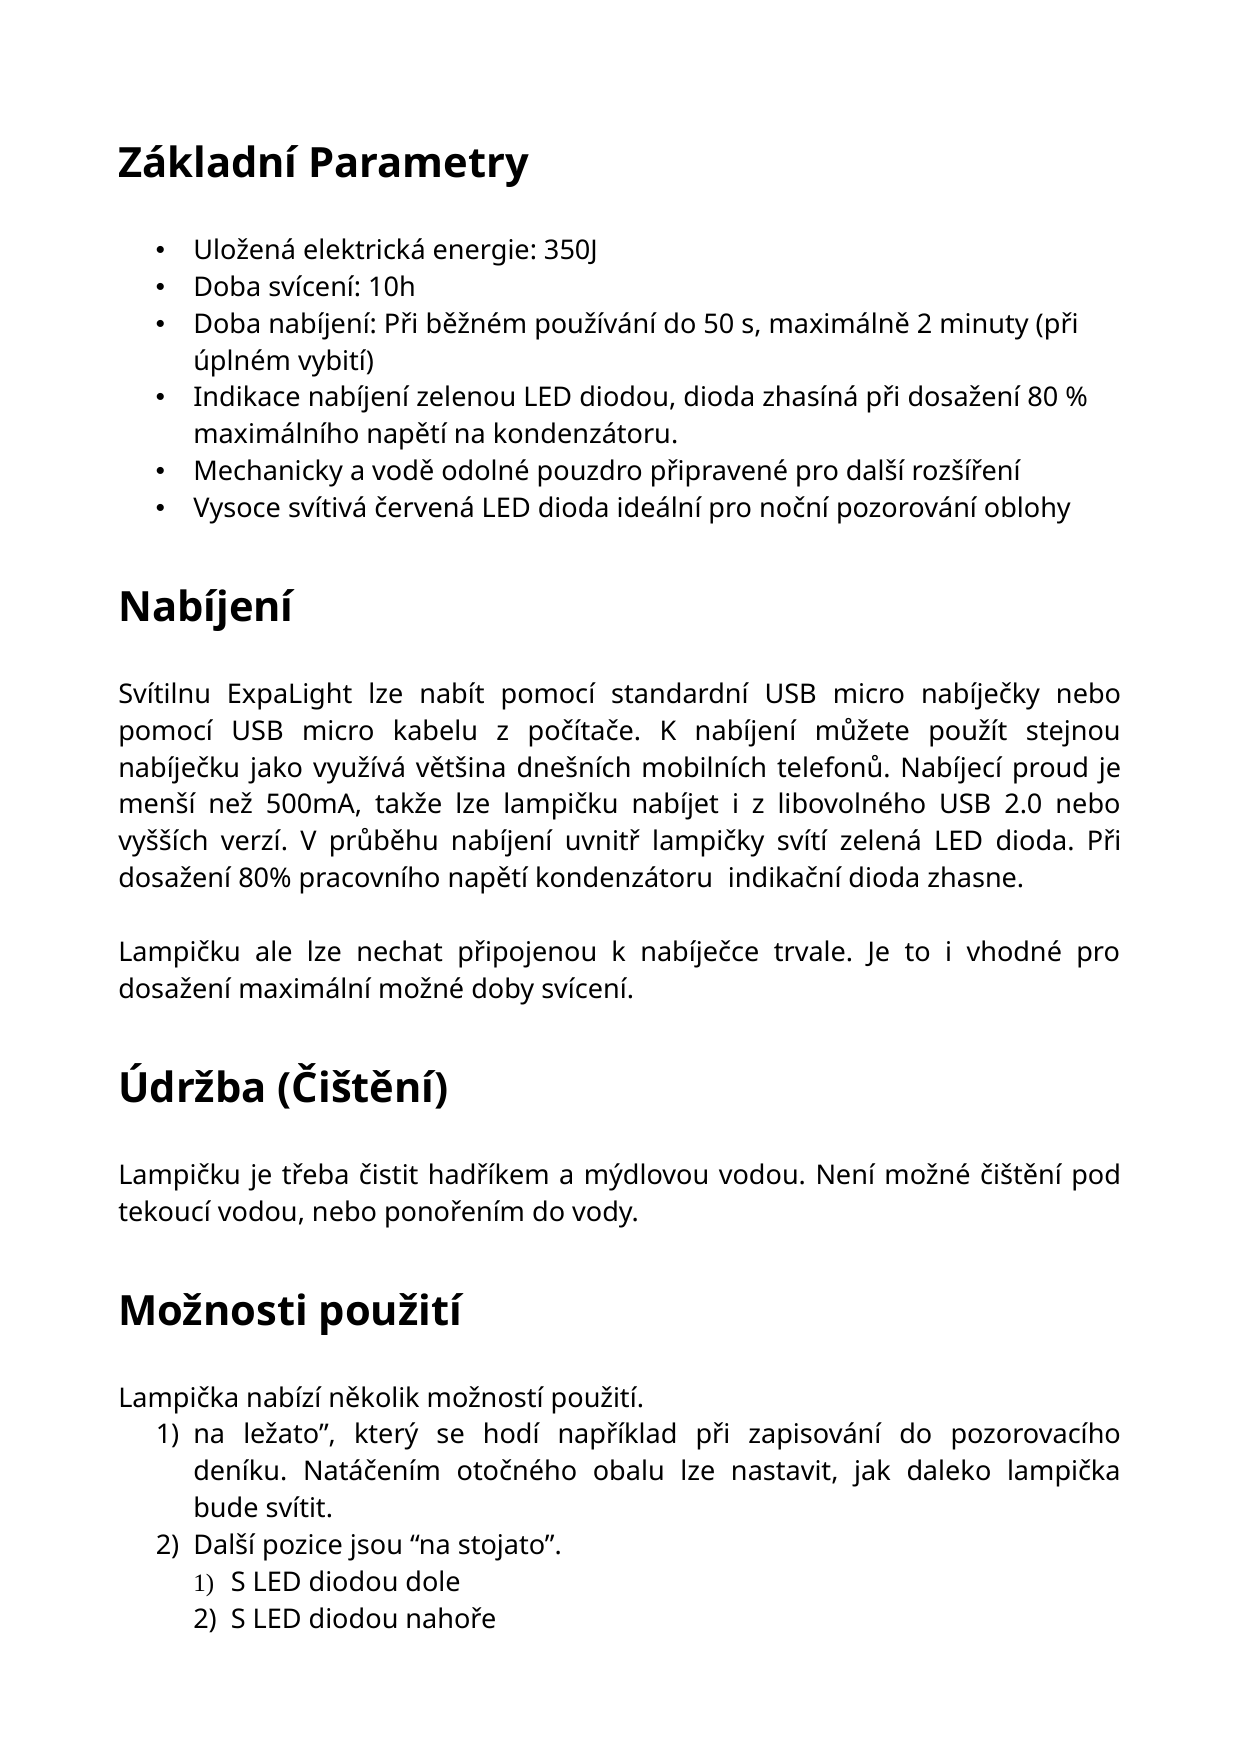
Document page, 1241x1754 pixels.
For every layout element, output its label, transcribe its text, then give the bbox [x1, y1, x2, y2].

text Lampičku je třeba čistit hadříkem a mýdlovou vodou. Není možné čištění pod tekoucí vodou, nebo ponořením do vody. [118, 1155, 1122, 1229]
list Vysoce svítivá červená LED dioda ideální pro noční pozorování oblohy [156, 488, 1122, 525]
text Lampička nabízí několik možností použití. [118, 1378, 1122, 1415]
list S LED diodou dole [193, 1562, 1122, 1599]
text Lampičku ale lze nechat připojenou k nabíječce trvale. Je to i vhodné pro dosažení maximální možné doby svícení. [118, 932, 1122, 1006]
list Doba nabíjení: Při běžném používání do 50 s, maximálně 2 minuty (při úplném vybití) [156, 304, 1122, 378]
list S LED diodou nahoře [193, 1599, 1122, 1636]
text Svítilnu ExpaLight lze nabít pomocí standardní USB micro nabíječky nebo pomocí USB micro kabelu z počítače. K nabíjení můžete použít stejnou nabíječku jako využívá většina dnešních mobilních telefonů. Nabíjecí proud je menší než 500mA, takže lze lampičku nabíjet i z libovolného USB 2.0 nebo vyšších verzí. V průběhu nabíjení uvnitř lampičky svítí zelená LED dioda. Při dosažení 80% pracovního napětí kondenzátoru indikační dioda zhasne. [118, 674, 1122, 896]
list Doba svícení: 10h [156, 267, 1122, 304]
list Uložená elektrická energie: 350J [156, 230, 1122, 267]
subtitle Základní Parametry [118, 133, 1122, 189]
list na ležato”, který se hodí například při zapisování do pozorovacího deníku. Natáčením otočného obalu lze nastavit, jak daleko lampička bude svítit. [156, 1415, 1122, 1526]
list Mechanicky a vodě odolné pouzdro připravené pro další rozšíření [156, 452, 1122, 488]
list Indikace nabíjení zelenou LED diodou, dioda zhasíná při dosažení 80 % maximálního napětí na kondenzátoru. [156, 378, 1122, 452]
subtitle Údržba (Čištění) [118, 1058, 1122, 1114]
subtitle Možnosti použití [118, 1281, 1122, 1337]
subtitle Nabíjení [118, 577, 1122, 633]
list Další pozice jsou “na stojato”. [156, 1526, 1122, 1562]
